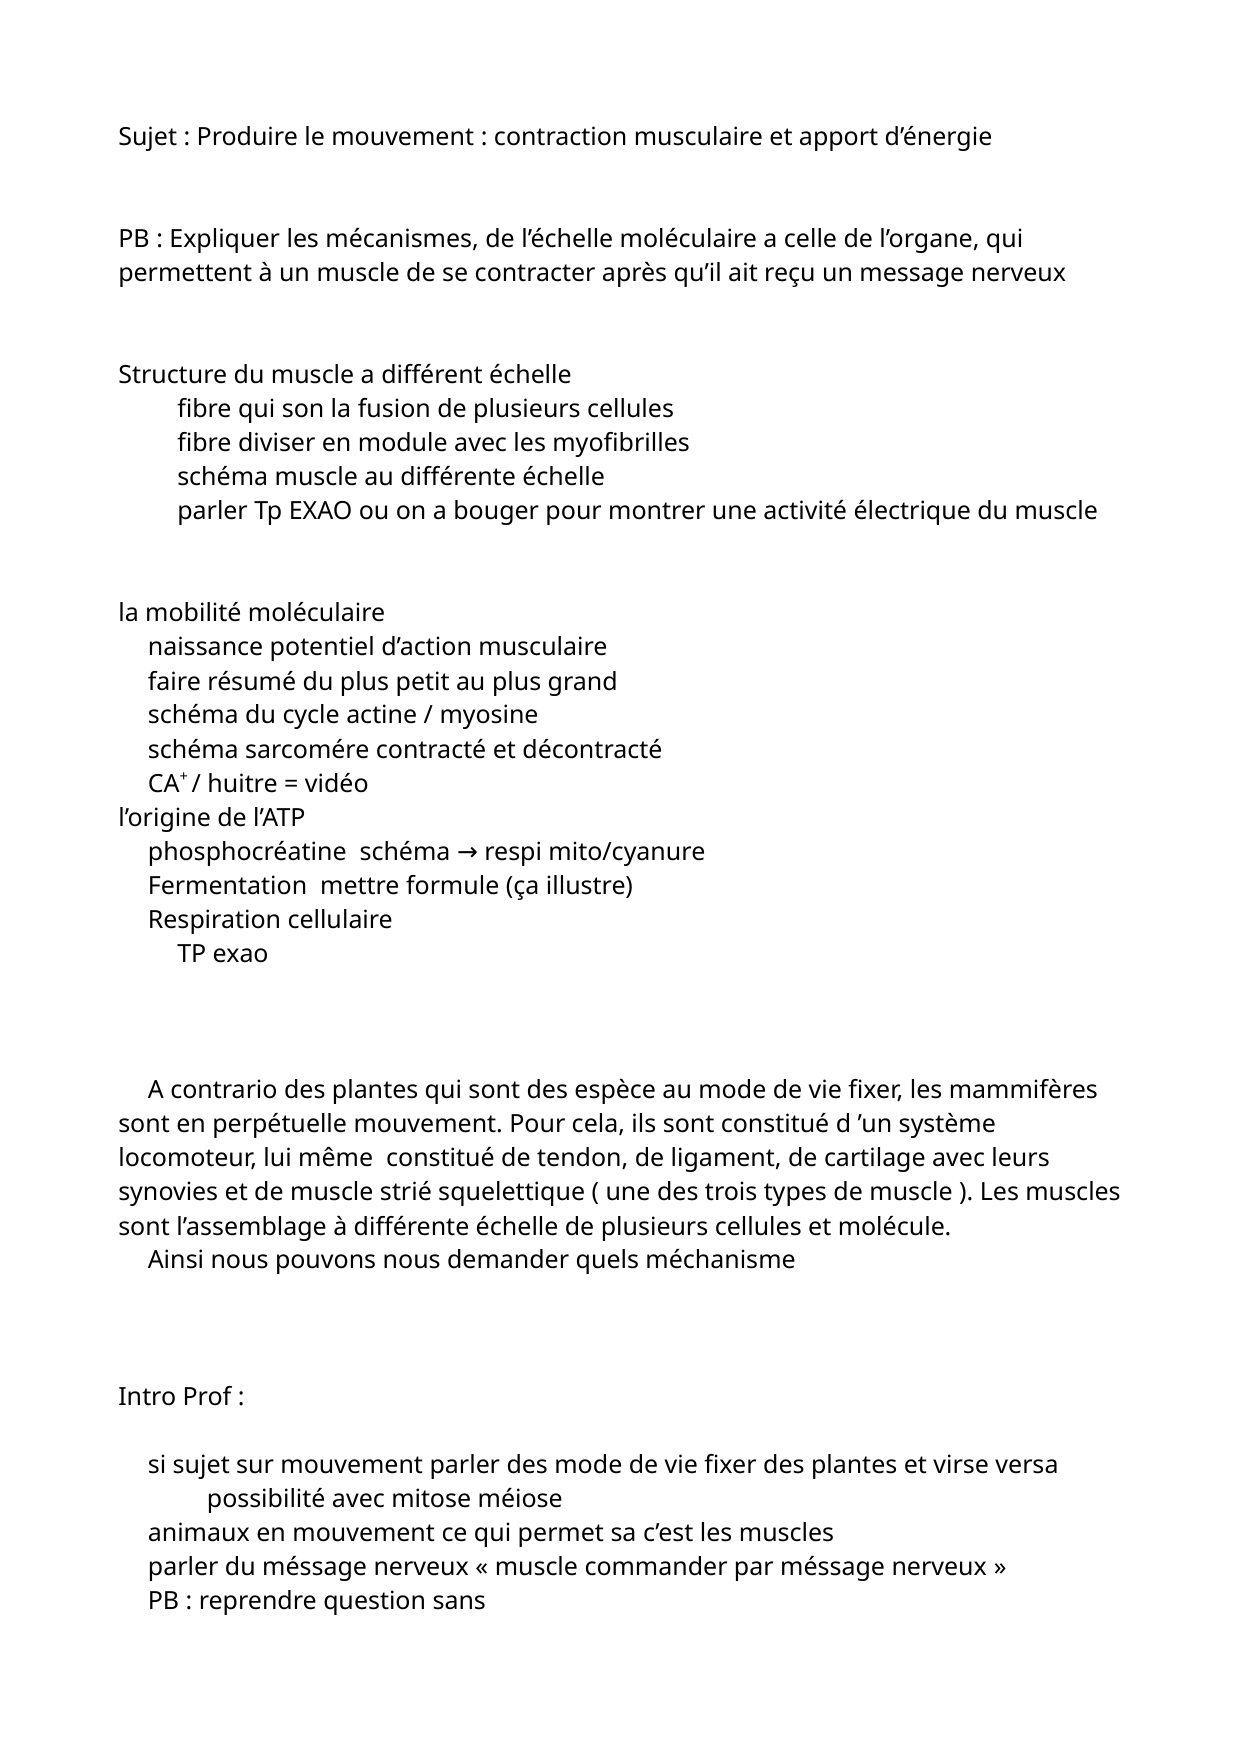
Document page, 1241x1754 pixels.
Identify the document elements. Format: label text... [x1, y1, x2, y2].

text faire résumé du plus petit au plus grand [118, 663, 1122, 697]
text la mobilité moléculaire [118, 595, 1122, 629]
text possibilité avec mitose méiose [118, 1481, 1122, 1515]
text PB : Expliquer les mécanismes, de l’échelle moléculaire a celle de l’organe, qui permettent à un muscle de se contracter après qu’il ait reçu un message nerveux [118, 220, 1122, 288]
text PB : reprendre question sans [118, 1583, 1122, 1617]
text animaux en mouvement ce qui permet sa c’est les muscles [118, 1515, 1122, 1549]
text schéma du cycle actine / myosine [118, 697, 1122, 731]
text parler Tp EXAO ou on a bouger pour montrer une activité électrique du muscle [118, 493, 1122, 527]
text fibre diviser en module avec les myofibrilles [118, 425, 1122, 459]
text parler du méssage nerveux « muscle commander par méssage nerveux » [118, 1549, 1122, 1583]
text Sujet : Produire le mouvement : contraction musculaire et apport d’énergie [118, 118, 1122, 152]
text CA+ / huitre = vidéo [118, 765, 1122, 799]
text Intro Prof : [118, 1378, 1122, 1412]
text A contrario des plantes qui sont des espèce au mode de vie fixer, les mammifères sont en perpétuelle mouvement. Pour cela, ils sont constitué d ’un système locomoteur, lui même constitué de tendon, de ligament, de cartilage avec leurs synovies et de muscle strié squelettique ( une des trois types de muscle ). Les muscles sont l’assemblage à différente échelle de plusieurs cellules et molécule. [118, 1072, 1122, 1242]
text schéma sarcomére contracté et décontracté [118, 731, 1122, 765]
text schéma muscle au différente échelle [118, 459, 1122, 493]
text Ainsi nous pouvons nous demander quels méchanisme [118, 1242, 1122, 1276]
text Respiration cellulaire [118, 902, 1122, 936]
text l’origine de l’ATP [118, 799, 1122, 833]
text si sujet sur mouvement parler des mode de vie fixer des plantes et virse versa [118, 1447, 1122, 1481]
text TP exao [118, 936, 1122, 970]
text naissance potentiel d’action musculaire [118, 629, 1122, 663]
text phosphocréatine schéma → respi mito/cyanure [118, 833, 1122, 867]
text fibre qui son la fusion de plusieurs cellules [118, 391, 1122, 425]
text Fermentation mettre formule (ça illustre) [118, 867, 1122, 902]
text Structure du muscle a différent échelle [118, 357, 1122, 391]
